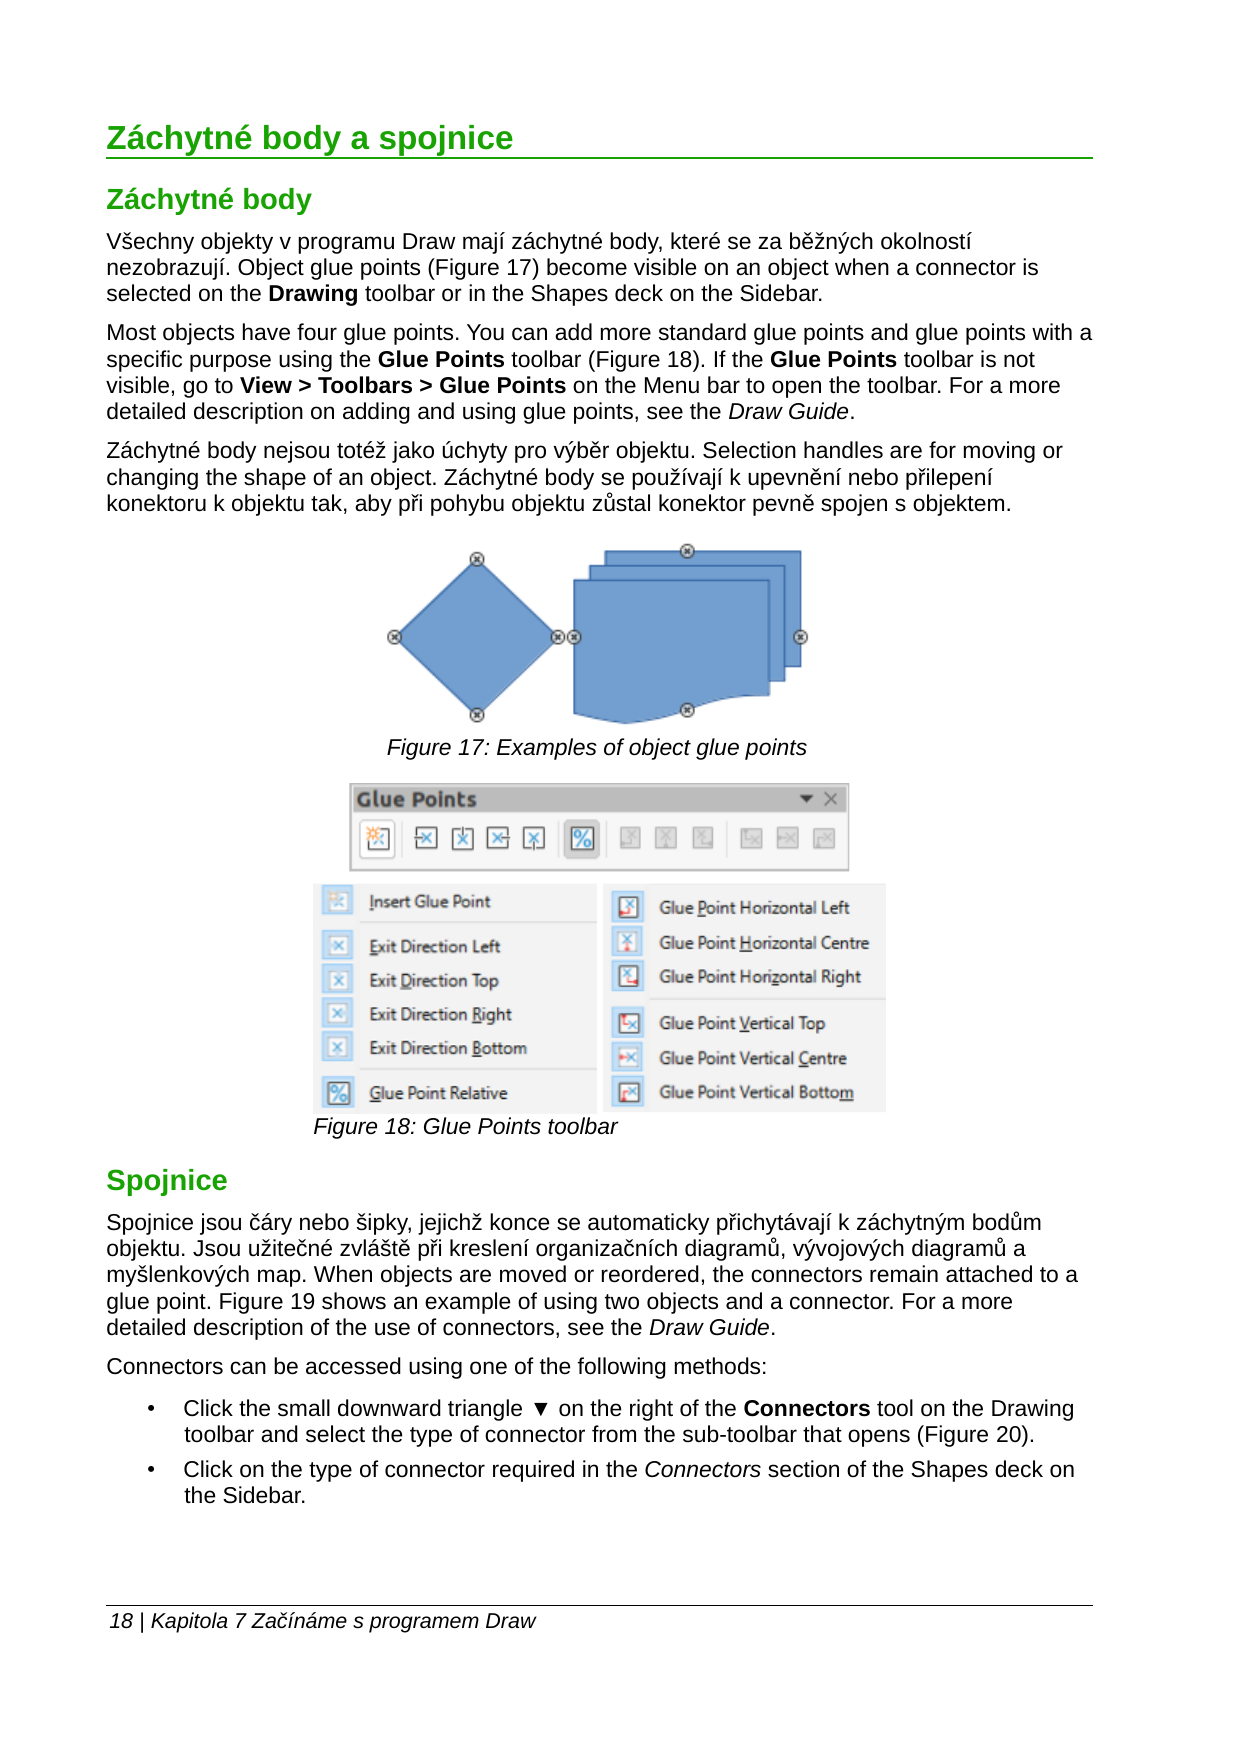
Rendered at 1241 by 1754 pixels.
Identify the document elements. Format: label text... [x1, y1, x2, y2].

subtitle Spojnice [106, 1163, 1093, 1197]
subtitle Záchytné body a spojnice [106, 118, 1093, 157]
list Click on the type of connector required in the Connectors section of the Shapes deck on the Sidebar. [144, 1453, 1093, 1512]
list Click the small downward triangle ▼ on the right of the Connectors tool on the Drawing toolbar and select the type of connector from the sub-toolbar that opens (Figure 20). [144, 1392, 1093, 1447]
list Connectors can be accessed using one of the following methods: [106, 1353, 1093, 1379]
text Figure 18: Glue Points toolbar [313, 1114, 886, 1139]
text Figure 17: Examples of object glue points [387, 734, 812, 760]
subtitle Záchytné body [106, 182, 1093, 216]
picture [313, 783, 886, 1114]
picture [386, 528, 813, 734]
text Záchytné body nejsou totéž jako úchyty pro výběr objektu. Selection handles are for moving or changing the shape of an object. Záchytné body se používají k upevnění nebo přilepení konektoru k objektu tak, aby při pohybu objektu zůstal konektor pevně spojen s objektem. [106, 437, 1093, 516]
text Most objects have four glue points. You can add more standard glue points and glue points with a specific purpose using the Glue Points toolbar (Figure 18). If the Glue Points toolbar is not visible, go to View > Toolbars > Glue Points on the Menu bar to open the toolbar. For a more detailed description on adding and using glue points, see the Draw Guide. [106, 319, 1093, 424]
text Všechny objekty v programu Draw mají záchytné body, které se za běžných okolností nezobrazují. Object glue points (Figure 17) become visible on an object when a connector is selected on the Drawing toolbar or in the Shapes deck on the Sidebar. [106, 228, 1093, 307]
text Spojnice jsou čáry nebo šipky, jejichž konce se automaticky přichytávají k záchytným bodům objektu. Jsou užitečné zvláště při kreslení organizačních diagramů, vývojových diagramů a myšlenkových map. When objects are moved or reordered, the connectors remain attached to a glue point. Figure 19 shows an example of using two objects and a connector. For a more detailed description of the use of connectors, see the Draw Guide. [106, 1208, 1093, 1340]
